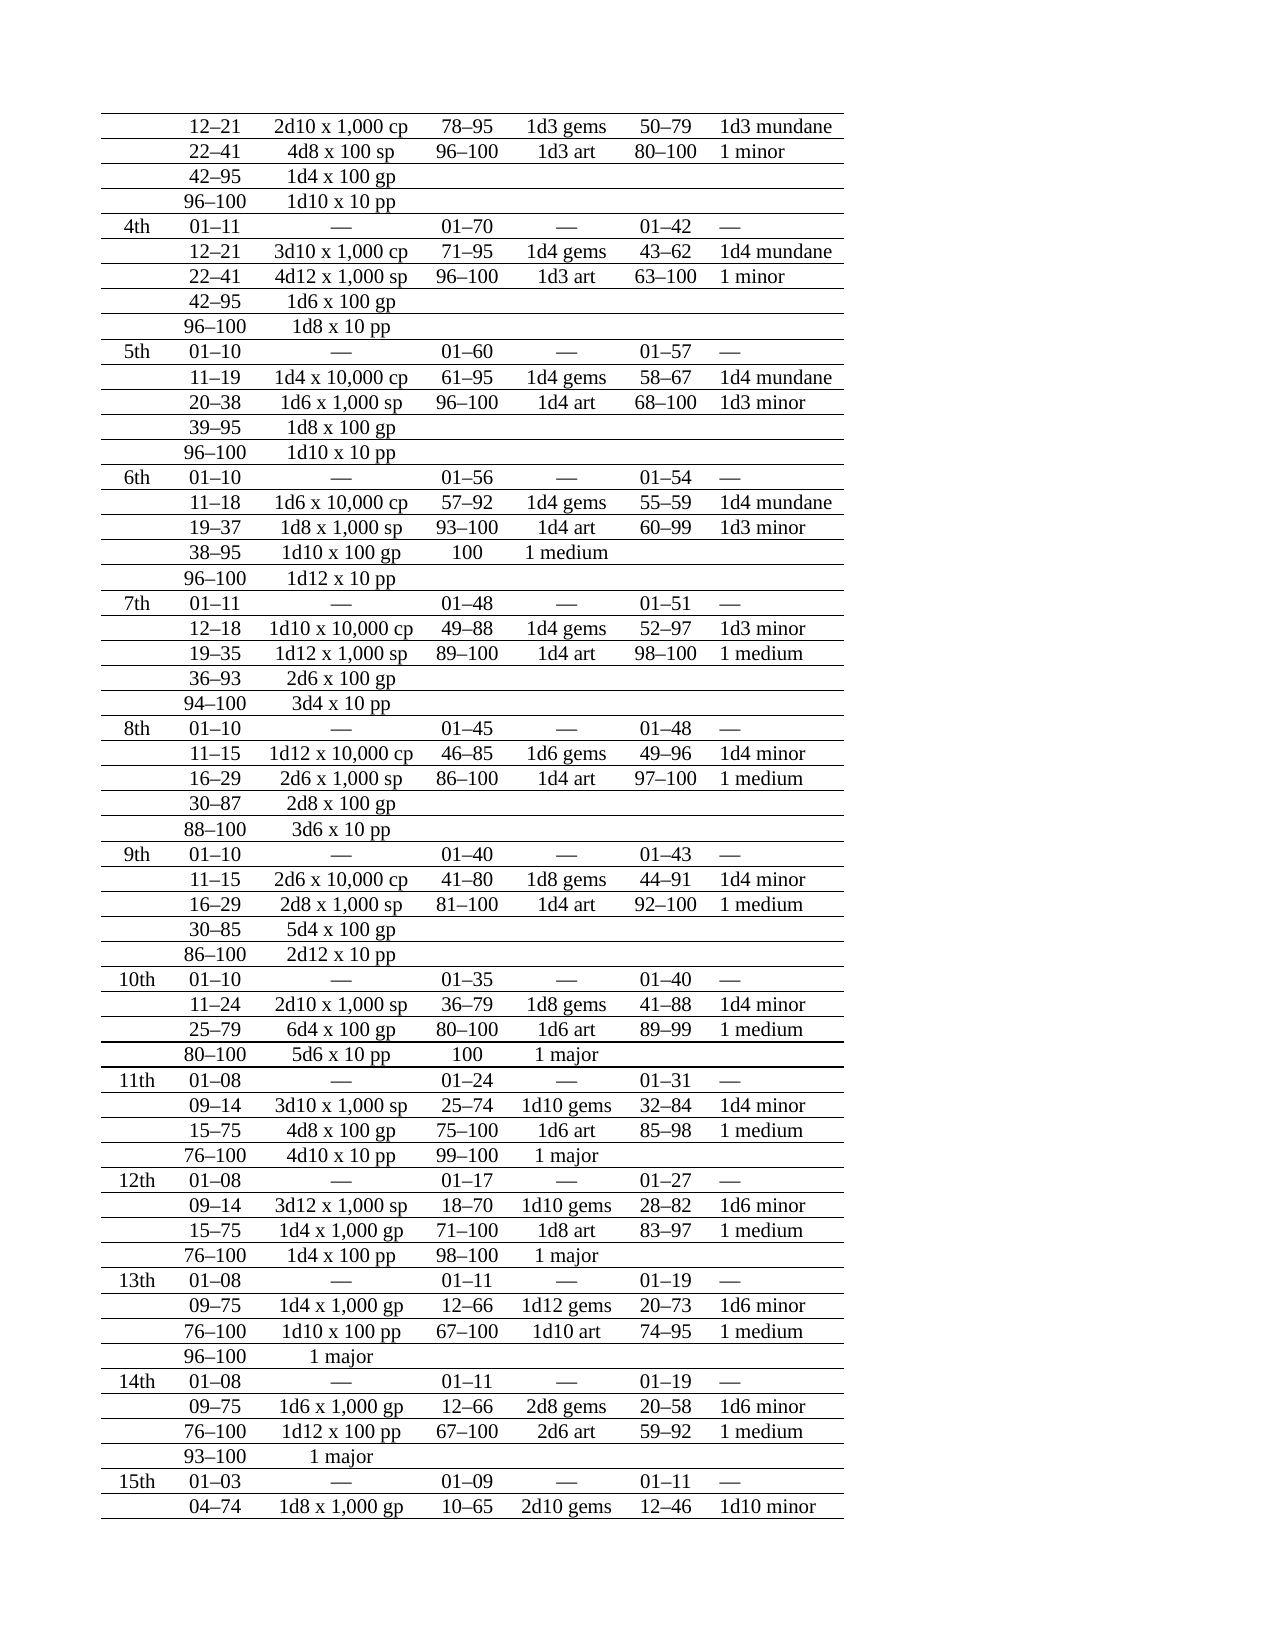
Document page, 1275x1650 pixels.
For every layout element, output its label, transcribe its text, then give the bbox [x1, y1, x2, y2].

table_cell 1d6 art [510, 1017, 623, 1041]
table_cell [623, 440, 708, 464]
table_cell 01–57 [623, 340, 708, 363]
table_cell 6d4 x 100 gp [258, 1017, 424, 1041]
table_cell 1d4 x 1,000 gp [258, 1218, 424, 1242]
table_cell [708, 942, 843, 966]
table_cell 2d8 gems [510, 1394, 623, 1418]
table_cell 1d3 minor [708, 616, 843, 640]
table_cell 09–14 [173, 1093, 257, 1117]
table_cell 30–87 [173, 791, 257, 815]
table_cell 01–31 [623, 1068, 708, 1092]
table_cell [101, 365, 172, 389]
table_cell 01–11 [623, 1469, 708, 1493]
table_cell [708, 1143, 843, 1167]
table_cell 59–92 [623, 1419, 708, 1443]
table_cell 01–40 [623, 967, 708, 991]
table_cell [101, 992, 172, 1016]
table_cell 1d10 x 10 pp [258, 189, 424, 213]
table_cell — [510, 591, 623, 614]
table_cell [708, 917, 843, 941]
table_cell [623, 1143, 708, 1167]
table_cell 01–08 [173, 1168, 257, 1192]
table_cell 7th [101, 591, 172, 614]
table_cell [510, 1444, 623, 1468]
table_cell 01–08 [173, 1068, 257, 1092]
table_cell — [258, 716, 424, 740]
table_cell — [258, 967, 424, 991]
table_cell 100 [425, 1043, 509, 1066]
table_cell [101, 189, 172, 213]
table_cell [623, 415, 708, 439]
table_cell 1d12 gems [510, 1294, 623, 1317]
table_cell 2d10 gems [510, 1494, 623, 1518]
table_cell 9th [101, 842, 172, 866]
table_cell 55–59 [623, 490, 708, 514]
table_cell [708, 565, 843, 589]
table_cell 11–15 [173, 741, 257, 765]
table_cell [510, 415, 623, 439]
table_cell 11–15 [173, 867, 257, 891]
table_cell [101, 1218, 172, 1242]
table_cell 1 medium [708, 1218, 843, 1242]
table_cell 1 medium [708, 892, 843, 916]
table_cell 1d4 mundane [708, 365, 843, 389]
table_cell 01–17 [425, 1168, 509, 1192]
table_cell [425, 415, 509, 439]
table_cell 11–19 [173, 365, 257, 389]
table_cell 01–10 [173, 842, 257, 866]
table_cell 4th [101, 214, 172, 238]
table_cell 68–100 [623, 390, 708, 414]
table_cell 71–100 [425, 1218, 509, 1242]
table_cell [101, 1043, 172, 1066]
table_cell — [510, 842, 623, 866]
table_cell 10–65 [425, 1494, 509, 1518]
table_cell [101, 114, 172, 138]
table_cell 1d8 x 10 pp [258, 314, 424, 338]
table_cell [623, 565, 708, 589]
table_cell 2d6 x 100 gp [258, 666, 424, 690]
table_cell 96–100 [173, 314, 257, 338]
table_cell — [258, 340, 424, 363]
table_cell 1d10 x 100 pp [258, 1319, 424, 1343]
table_cell 83–97 [623, 1218, 708, 1242]
table_cell 1d4 gems [510, 239, 623, 263]
table_cell 3d10 x 1,000 sp [258, 1093, 424, 1117]
table_cell 09–75 [173, 1294, 257, 1317]
table_cell 01–10 [173, 967, 257, 991]
table_cell — [708, 842, 843, 866]
table_cell 1d3 gems [510, 114, 623, 138]
table_cell 49–88 [425, 616, 509, 640]
table_cell 01–19 [623, 1268, 708, 1292]
table_cell [101, 791, 172, 815]
table_cell 1d12 x 10,000 cp [258, 741, 424, 765]
table_cell — [510, 214, 623, 238]
table_cell 16–29 [173, 892, 257, 916]
table_cell 1d8 x 1,000 sp [258, 515, 424, 539]
table_cell — [258, 1168, 424, 1192]
table_cell 01–43 [623, 842, 708, 866]
table_cell 1d4 x 1,000 gp [258, 1294, 424, 1317]
table_cell 2d6 art [510, 1419, 623, 1443]
table_cell [101, 540, 172, 564]
table_cell 01–10 [173, 465, 257, 489]
table_cell 86–100 [173, 942, 257, 966]
table_cell 01–11 [173, 214, 257, 238]
table_cell — [258, 1369, 424, 1393]
table_cell [101, 1319, 172, 1343]
table_cell [101, 1143, 172, 1167]
table_cell 98–100 [623, 641, 708, 665]
table_cell 97–100 [623, 766, 708, 790]
table_cell 1 medium [708, 1419, 843, 1443]
table_cell 46–85 [425, 741, 509, 765]
table_cell [425, 816, 509, 841]
table_cell 18–70 [425, 1193, 509, 1217]
table_cell — [510, 465, 623, 489]
table_cell 57–92 [425, 490, 509, 514]
table_cell 89–100 [425, 641, 509, 665]
table_cell 5d4 x 100 gp [258, 917, 424, 941]
table_cell [101, 390, 172, 414]
table_cell 1d6 minor [708, 1394, 843, 1418]
table_cell [623, 1344, 708, 1368]
table_cell 01–11 [425, 1268, 509, 1292]
table_cell [101, 691, 172, 715]
table_cell 1d4 minor [708, 867, 843, 891]
table_cell 01–54 [623, 465, 708, 489]
table_cell 1d8 gems [510, 992, 623, 1016]
table_cell 01–40 [425, 842, 509, 866]
table_cell 4d8 x 100 sp [258, 139, 424, 163]
table_cell — [708, 1369, 843, 1393]
table_cell 25–74 [425, 1093, 509, 1117]
table_cell 42–95 [173, 164, 257, 188]
table_cell 1d4 minor [708, 741, 843, 765]
table_cell [623, 540, 708, 564]
table_cell 1d4 x 100 gp [258, 164, 424, 188]
table_cell 85–98 [623, 1118, 708, 1142]
table_cell 1d10 x 100 gp [258, 540, 424, 564]
table_cell 1d3 minor [708, 515, 843, 539]
table_cell — [258, 591, 424, 614]
table_cell [510, 691, 623, 715]
table_cell 15th [101, 1469, 172, 1493]
table_cell [425, 565, 509, 589]
table_cell 1d3 art [510, 264, 623, 288]
table_cell — [510, 1068, 623, 1092]
table_cell 32–84 [623, 1093, 708, 1117]
table_cell — [708, 716, 843, 740]
table_cell — [708, 214, 843, 238]
table_cell [101, 415, 172, 439]
table_cell 15–75 [173, 1218, 257, 1242]
table_cell [623, 164, 708, 188]
table_cell 93–100 [425, 515, 509, 539]
table_cell 4d8 x 100 gp [258, 1118, 424, 1142]
table_cell 20–73 [623, 1294, 708, 1317]
table_cell 41–88 [623, 992, 708, 1016]
table_cell [101, 616, 172, 640]
table_cell [425, 917, 509, 941]
table_cell 04–74 [173, 1494, 257, 1518]
table_cell 01–51 [623, 591, 708, 614]
table_cell [101, 565, 172, 589]
table_cell 93–100 [173, 1444, 257, 1468]
table_cell 52–97 [623, 616, 708, 640]
table_cell 20–38 [173, 390, 257, 414]
table_cell 1d4 art [510, 892, 623, 916]
table_cell [623, 314, 708, 338]
table_cell — [708, 1469, 843, 1493]
table_cell 3d4 x 10 pp [258, 691, 424, 715]
table_cell 38–95 [173, 540, 257, 564]
table_cell 1d10 art [510, 1319, 623, 1343]
table_cell — [510, 1469, 623, 1493]
table_cell 1d10 x 10,000 cp [258, 616, 424, 640]
table_cell [623, 189, 708, 213]
table_cell [101, 1093, 172, 1117]
table_cell 1 medium [708, 1118, 843, 1142]
table_cell [101, 1344, 172, 1368]
table_cell 96–100 [173, 1344, 257, 1368]
table_cell 78–95 [425, 114, 509, 138]
table_cell [510, 791, 623, 815]
table_cell 1d4 art [510, 390, 623, 414]
table_cell 1d8 x 1,000 gp [258, 1494, 424, 1518]
table_cell 16–29 [173, 766, 257, 790]
table_cell 100 [425, 540, 509, 564]
table_cell 2d8 x 100 gp [258, 791, 424, 815]
table_cell 96–100 [425, 139, 509, 163]
table_cell 01–35 [425, 967, 509, 991]
table_cell [623, 289, 708, 313]
table_cell [708, 164, 843, 188]
table_cell — [708, 340, 843, 363]
table_cell 01–24 [425, 1068, 509, 1092]
table_cell 1d6 x 1,000 sp [258, 390, 424, 414]
table_cell [101, 1243, 172, 1267]
table_cell [101, 1193, 172, 1217]
table_cell [101, 1118, 172, 1142]
table_cell 01–19 [623, 1369, 708, 1393]
table_cell 01–45 [425, 716, 509, 740]
table_cell [101, 139, 172, 163]
table_cell 74–95 [623, 1319, 708, 1343]
table_cell 12–21 [173, 239, 257, 263]
table_cell [623, 1243, 708, 1267]
table_cell 96–100 [425, 390, 509, 414]
table_cell 1d10 x 10 pp [258, 440, 424, 464]
table_cell 14th [101, 1369, 172, 1393]
table_cell 2d12 x 10 pp [258, 942, 424, 966]
table_cell 11th [101, 1068, 172, 1092]
table_cell 1 major [510, 1043, 623, 1066]
table_cell 76–100 [173, 1319, 257, 1343]
table_cell [510, 942, 623, 966]
table_cell 43–62 [623, 239, 708, 263]
table_cell 30–85 [173, 917, 257, 941]
table_cell [101, 239, 172, 263]
table_cell 1 minor [708, 139, 843, 163]
table_cell 01–48 [623, 716, 708, 740]
table_cell [101, 666, 172, 690]
table_cell — [510, 967, 623, 991]
table_cell 12–18 [173, 616, 257, 640]
table_cell 99–100 [425, 1143, 509, 1167]
table_cell 88–100 [173, 816, 257, 841]
table_cell [623, 691, 708, 715]
table_cell [623, 917, 708, 941]
table_cell 96–100 [173, 189, 257, 213]
table_cell 81–100 [425, 892, 509, 916]
table_cell 36–79 [425, 992, 509, 1016]
table_cell [708, 816, 843, 841]
table_cell [510, 314, 623, 338]
table_cell — [258, 842, 424, 866]
table_cell 25–79 [173, 1017, 257, 1041]
table_cell 01–11 [173, 591, 257, 614]
table_cell 1d4 gems [510, 365, 623, 389]
table_cell [101, 289, 172, 313]
table_cell [425, 1344, 509, 1368]
table_cell 01–48 [425, 591, 509, 614]
table_cell — [708, 1268, 843, 1292]
table_cell 5th [101, 340, 172, 363]
table_cell [101, 766, 172, 790]
table_cell 3d6 x 10 pp [258, 816, 424, 841]
table_cell 1d8 art [510, 1218, 623, 1242]
table_cell 71–95 [425, 239, 509, 263]
table_cell 13th [101, 1268, 172, 1292]
table_cell 1 major [258, 1344, 424, 1368]
table_cell 80–100 [173, 1043, 257, 1066]
table_cell 20–58 [623, 1394, 708, 1418]
table_cell 96–100 [173, 565, 257, 589]
table_cell — [510, 340, 623, 363]
table_cell 1 major [510, 1143, 623, 1167]
table_cell 01–56 [425, 465, 509, 489]
table_cell 01–11 [425, 1369, 509, 1393]
table_cell 76–100 [173, 1419, 257, 1443]
table_cell [708, 691, 843, 715]
table_cell 01–10 [173, 716, 257, 740]
table_cell 1d6 gems [510, 741, 623, 765]
table_cell [510, 289, 623, 313]
table_cell 1d4 x 10,000 cp [258, 365, 424, 389]
table_cell 3d12 x 1,000 sp [258, 1193, 424, 1217]
table_cell [101, 1419, 172, 1443]
table_cell — [510, 1168, 623, 1192]
table_cell 2d8 x 1,000 sp [258, 892, 424, 916]
table_cell [623, 666, 708, 690]
table_cell 1 medium [708, 766, 843, 790]
table_cell — [258, 1268, 424, 1292]
table_cell [101, 1017, 172, 1041]
table_cell [425, 164, 509, 188]
table_cell [101, 917, 172, 941]
table_cell 1d12 x 10 pp [258, 565, 424, 589]
table_cell [708, 540, 843, 564]
table_cell 11–24 [173, 992, 257, 1016]
table_cell 1 medium [510, 540, 623, 564]
table_cell 1 medium [708, 641, 843, 665]
table_cell 1d4 mundane [708, 239, 843, 263]
table_cell — [510, 1268, 623, 1292]
table_cell 01–42 [623, 214, 708, 238]
table_cell [425, 791, 509, 815]
table_cell 01–08 [173, 1369, 257, 1393]
table_cell 1d10 gems [510, 1193, 623, 1217]
table_cell 67–100 [425, 1319, 509, 1343]
table_cell 76–100 [173, 1243, 257, 1267]
table_cell 5d6 x 10 pp [258, 1043, 424, 1066]
table_cell [101, 641, 172, 665]
table_cell [101, 314, 172, 338]
table_cell 76–100 [173, 1143, 257, 1167]
table_cell [425, 289, 509, 313]
table_cell 80–100 [623, 139, 708, 163]
table_cell [708, 666, 843, 690]
table_cell [623, 791, 708, 815]
table_cell 44–91 [623, 867, 708, 891]
table_cell 1d4 mundane [708, 490, 843, 514]
table_cell 89–99 [623, 1017, 708, 1041]
table_cell [708, 189, 843, 213]
table_cell — [708, 967, 843, 991]
table_cell 09–75 [173, 1394, 257, 1418]
table_cell 19–37 [173, 515, 257, 539]
table_cell 12–66 [425, 1294, 509, 1317]
table_cell 1d6 x 100 gp [258, 289, 424, 313]
table_cell [623, 1444, 708, 1468]
table_cell 01–03 [173, 1469, 257, 1493]
table_cell [425, 1444, 509, 1468]
table_cell 58–67 [623, 365, 708, 389]
table_cell 1d12 x 100 pp [258, 1419, 424, 1443]
table_cell 1d10 minor [708, 1494, 843, 1518]
table_cell [101, 164, 172, 188]
table_cell 01–60 [425, 340, 509, 363]
table_cell 98–100 [425, 1243, 509, 1267]
table_cell 60–99 [623, 515, 708, 539]
table_cell — [510, 1369, 623, 1393]
table_cell [101, 741, 172, 765]
table_cell 12–46 [623, 1494, 708, 1518]
table_cell 1d6 minor [708, 1193, 843, 1217]
table_cell 92–100 [623, 892, 708, 916]
table_cell 1d4 x 100 pp [258, 1243, 424, 1267]
table_cell [510, 565, 623, 589]
table_cell 1d4 minor [708, 992, 843, 1016]
table_cell 01–10 [173, 340, 257, 363]
table_cell 01–09 [425, 1469, 509, 1493]
table_cell 15–75 [173, 1118, 257, 1142]
table_cell 01–27 [623, 1168, 708, 1192]
table_cell 3d10 x 1,000 cp [258, 239, 424, 263]
table_cell 1d6 x 1,000 gp [258, 1394, 424, 1418]
table_cell [708, 1344, 843, 1368]
table_cell 8th [101, 716, 172, 740]
table_cell [510, 666, 623, 690]
table_cell 10th [101, 967, 172, 991]
table_cell 1d8 x 100 gp [258, 415, 424, 439]
table_cell 12th [101, 1168, 172, 1192]
table_cell [708, 415, 843, 439]
table_cell 22–41 [173, 139, 257, 163]
table_cell 2d10 x 1,000 sp [258, 992, 424, 1016]
table_cell — [510, 716, 623, 740]
table_cell 2d6 x 10,000 cp [258, 867, 424, 891]
table_cell [101, 264, 172, 288]
table_cell 96–100 [173, 440, 257, 464]
table_cell [708, 1043, 843, 1066]
table_cell 1 medium [708, 1017, 843, 1041]
table_cell 86–100 [425, 766, 509, 790]
table_cell 2d6 x 1,000 sp [258, 766, 424, 790]
table_cell 22–41 [173, 264, 257, 288]
table_cell [623, 942, 708, 966]
table_cell 49–96 [623, 741, 708, 765]
table_cell 1d6 x 10,000 cp [258, 490, 424, 514]
table_cell 67–100 [425, 1419, 509, 1443]
table_cell 09–14 [173, 1193, 257, 1217]
table_cell [101, 1394, 172, 1418]
table_cell [708, 440, 843, 464]
table_cell 41–80 [425, 867, 509, 891]
table_cell 1d3 art [510, 139, 623, 163]
table_cell 1d4 gems [510, 616, 623, 640]
table_cell [101, 1444, 172, 1468]
table_cell [510, 1344, 623, 1368]
table_cell [101, 490, 172, 514]
table_cell [425, 440, 509, 464]
table_cell 1 major [258, 1444, 424, 1468]
table_cell 12–66 [425, 1394, 509, 1418]
table_cell — [708, 1068, 843, 1092]
table_cell 11–18 [173, 490, 257, 514]
table_cell — [708, 1168, 843, 1192]
table_cell 1 medium [708, 1319, 843, 1343]
table_cell 1 major [510, 1243, 623, 1267]
table_cell 12–21 [173, 114, 257, 138]
table_cell 61–95 [425, 365, 509, 389]
table_cell 1d3 minor [708, 390, 843, 414]
table_cell 94–100 [173, 691, 257, 715]
table_cell [708, 1444, 843, 1468]
table_cell [425, 189, 509, 213]
table_cell [623, 816, 708, 841]
table_cell 19–35 [173, 641, 257, 665]
table_cell [425, 314, 509, 338]
table_cell [425, 666, 509, 690]
table_cell 75–100 [425, 1118, 509, 1142]
table_cell 42–95 [173, 289, 257, 313]
table_cell 1 minor [708, 264, 843, 288]
table_cell [510, 816, 623, 841]
table_cell [101, 867, 172, 891]
table_cell [101, 1294, 172, 1317]
table_cell 1d8 gems [510, 867, 623, 891]
table_cell 1d4 gems [510, 490, 623, 514]
table_cell 1d12 x 1,000 sp [258, 641, 424, 665]
table_cell 6th [101, 465, 172, 489]
table_cell [708, 314, 843, 338]
table_cell 1d4 art [510, 766, 623, 790]
table_cell 1d10 gems [510, 1093, 623, 1117]
table_cell [101, 1494, 172, 1518]
table_cell 96–100 [425, 264, 509, 288]
table_cell 28–82 [623, 1193, 708, 1217]
table_cell [708, 791, 843, 815]
table_cell [101, 515, 172, 539]
table_cell [101, 892, 172, 916]
table_cell 1d6 art [510, 1118, 623, 1142]
table_cell — [258, 465, 424, 489]
table_cell — [708, 465, 843, 489]
table_cell 36–93 [173, 666, 257, 690]
table_cell 50–79 [623, 114, 708, 138]
table_cell [708, 289, 843, 313]
table_cell 1d4 art [510, 515, 623, 539]
table_cell [425, 691, 509, 715]
table_cell 1d4 art [510, 641, 623, 665]
table_cell 4d10 x 10 pp [258, 1143, 424, 1167]
table_cell [510, 189, 623, 213]
table_cell 1d3 mundane [708, 114, 843, 138]
table_cell [101, 816, 172, 841]
table_cell [101, 942, 172, 966]
table_cell 63–100 [623, 264, 708, 288]
table_cell 2d10 x 1,000 cp [258, 114, 424, 138]
table_cell 01–08 [173, 1268, 257, 1292]
table_cell [510, 440, 623, 464]
table_cell [425, 942, 509, 966]
table_cell [623, 1043, 708, 1066]
table_cell — [708, 591, 843, 614]
table_cell 4d12 x 1,000 sp [258, 264, 424, 288]
table_cell 1d6 minor [708, 1294, 843, 1317]
table_cell — [258, 1068, 424, 1092]
table_cell [510, 164, 623, 188]
table_cell [101, 440, 172, 464]
table_cell — [258, 1469, 424, 1493]
table_cell 39–95 [173, 415, 257, 439]
table_cell — [258, 214, 424, 238]
table_cell 1d4 minor [708, 1093, 843, 1117]
table_cell [708, 1243, 843, 1267]
table_cell 01–70 [425, 214, 509, 238]
table_cell 80–100 [425, 1017, 509, 1041]
table_cell [510, 917, 623, 941]
